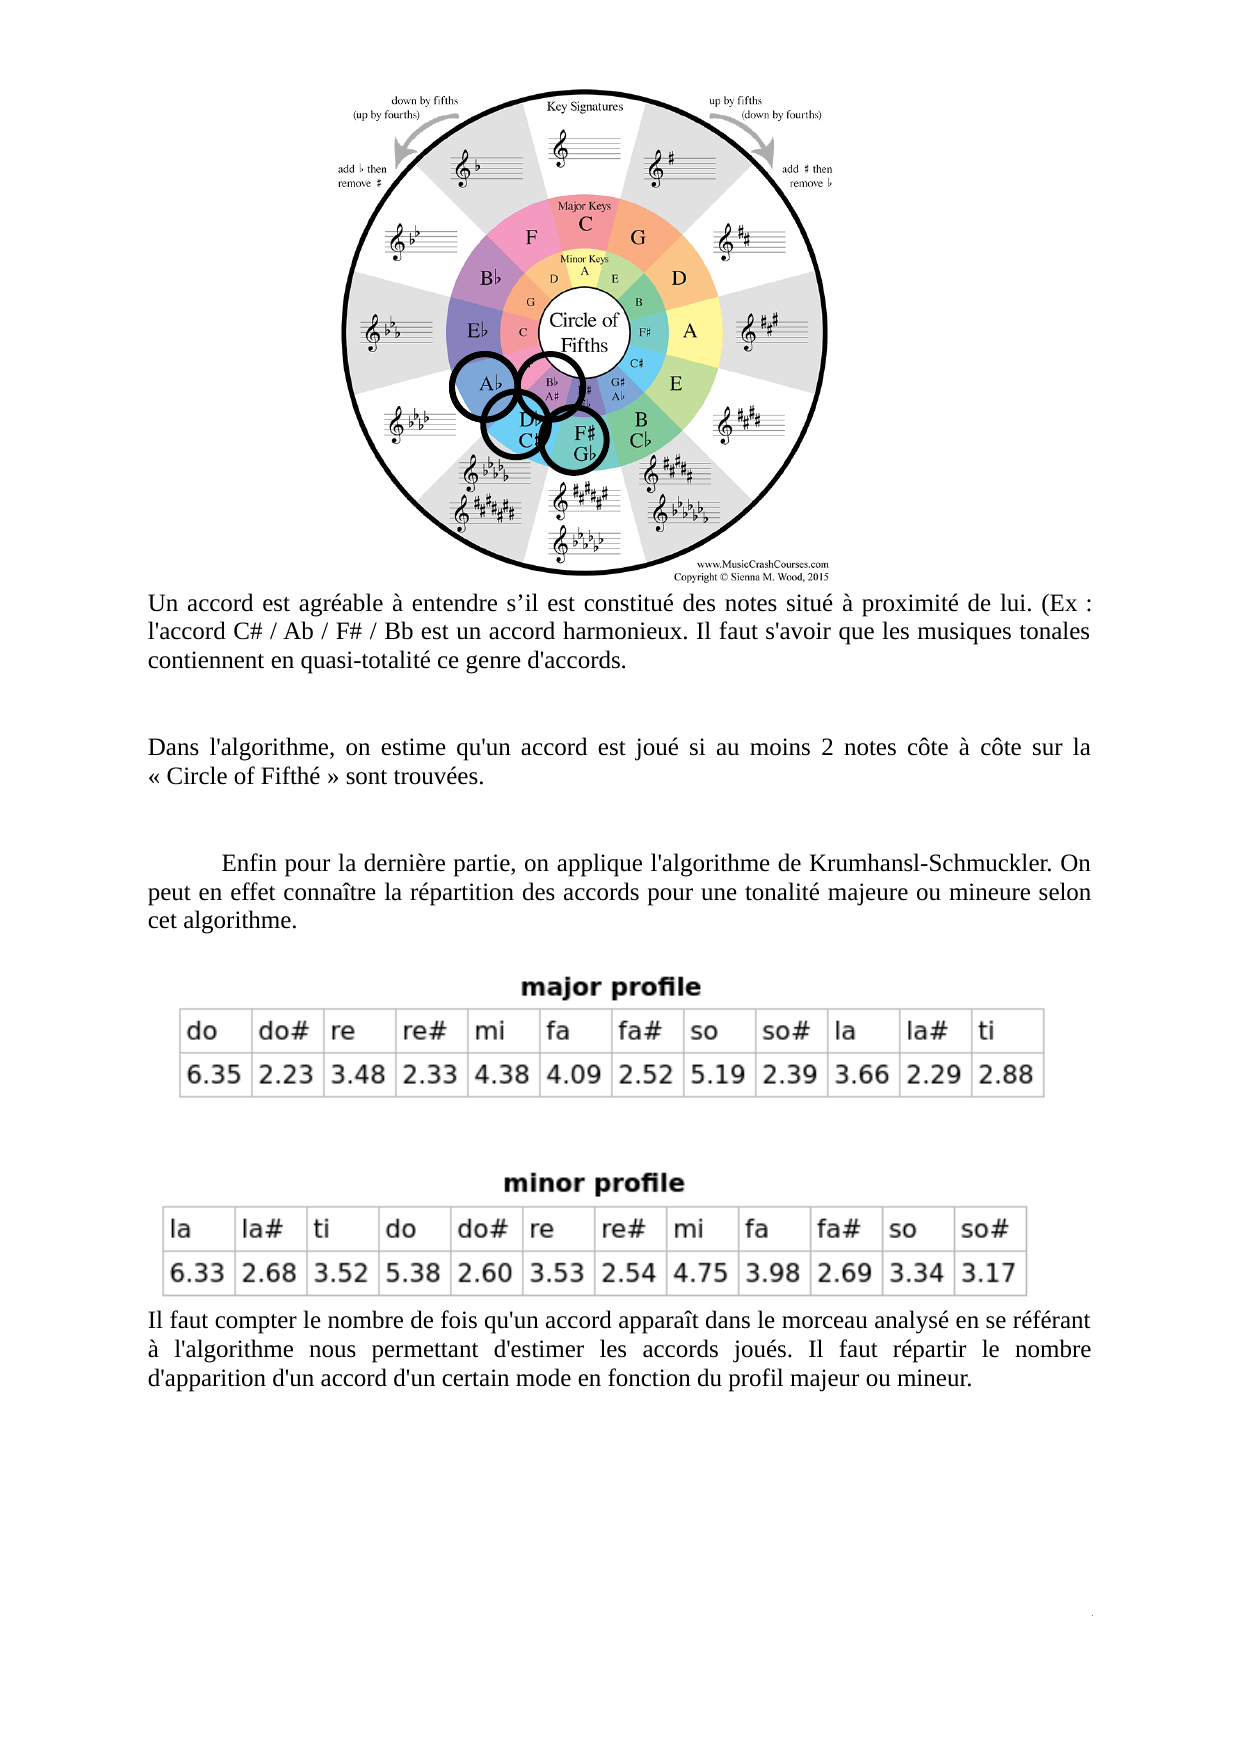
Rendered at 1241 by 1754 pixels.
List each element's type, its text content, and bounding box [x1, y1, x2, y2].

text Il faut compter le nombre de fois qu'un accord apparaît dans le morceau analysé en se référant à l'algorithme nous permettant d'estimer les accords joués. Il faut répartir le nombre d'apparition d'un accord d'un certain mode en fonction du profil majeur ou mineur. [148, 1199, 1092, 1391]
text Dans l'algorithme, on estime qu'un accord est joué si au moins 2 notes côte à côte sur la « Circle of Fifthé » sont trouvées. [148, 732, 1092, 790]
text Un accord est agréable à entendre s’il est constitué des notes situé à proximité de lui. (Ex : l'accord C# / Ab / F# / Bb est un accord harmonieux. Il faut s'avoir que les musiques tonales contiennent en quasi-totalité ce genre d'accords. [148, 75, 1092, 674]
text Enfin pour la dernière partie, on applique l'algorithme de Krumhansl-Schmuckler. On peut en effet connaître la répartition des accords pour une tonalité majeure ou mineure selon cet algorithme. [148, 848, 1092, 934]
